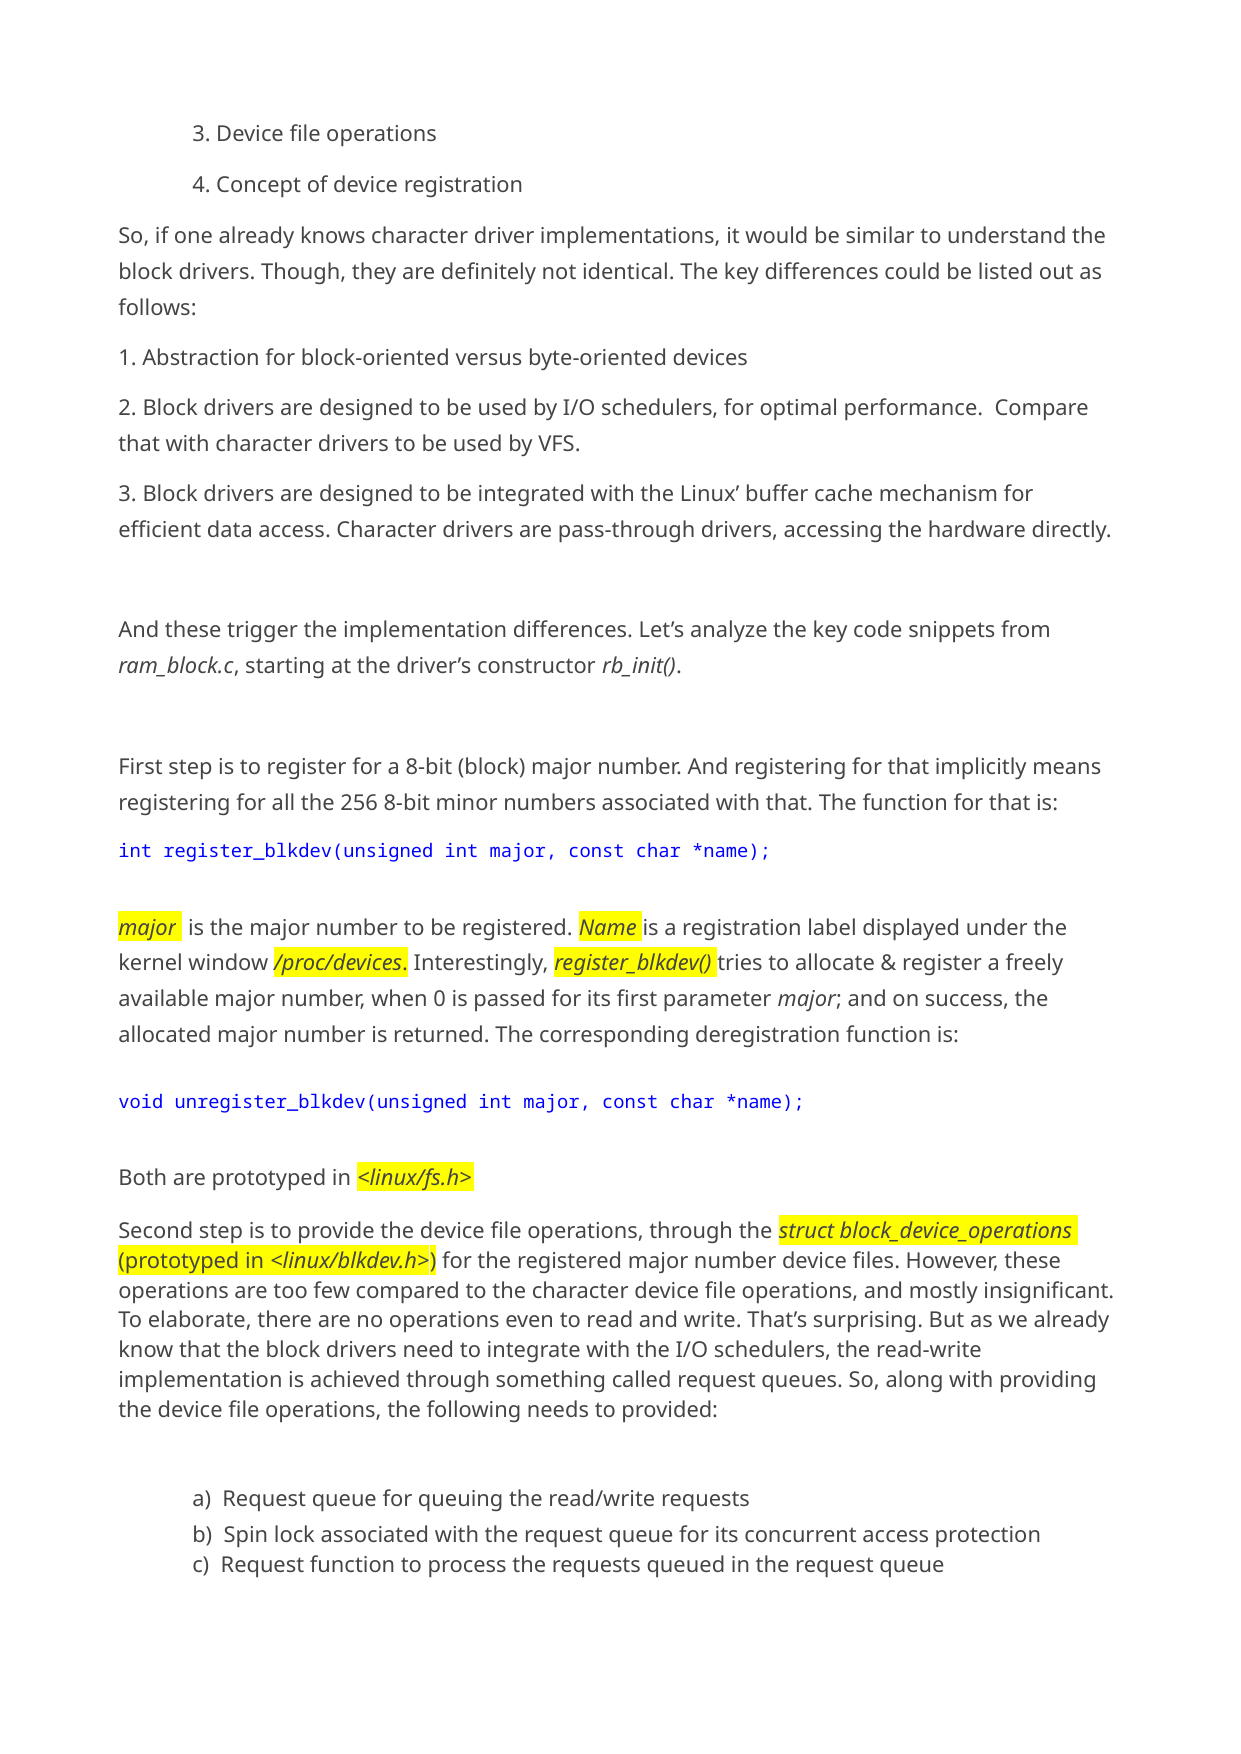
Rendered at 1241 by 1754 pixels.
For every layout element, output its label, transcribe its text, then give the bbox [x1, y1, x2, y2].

text c) Request function to process the requests queued in the request queue [118, 1548, 1122, 1578]
text 3. Block drivers are designed to be integrated with the Linux’ buffer cache mechanism for efficient data access. Character drivers are pass-through drivers, accessing the hardware directly. [118, 478, 1122, 544]
text 1. Abstraction for block-oriented versus byte-oriented devices [118, 342, 1122, 372]
text 4. Concept of device registration [118, 169, 1122, 199]
text void unregister_blkdev(unsigned int major, const char *name); [118, 1089, 1122, 1114]
text b) Spin lock associated with the request queue for its concurrent access protection [118, 1519, 1122, 1548]
text a) Request queue for queuing the read/write requests [118, 1483, 1122, 1513]
text major is the major number to be registered. Name is a registration label displayed under the kernel window /proc/devices. Interestingly, register_blkdev() tries to allocate & register a freely available major number, when 0 is passed for its first parameter major; and on success, the allocated major number is returned. The corresponding deregistration function is: [118, 911, 1122, 1048]
text Second step is to provide the device file operations, through the struct block_device_operations (prototyped in <linux/blkdev.h>) for the registered major number device files. However, these operations are too few compared to the character device file operations, and mostly insignificant. To elaborate, there are no operations even to read and write. That’s surprising. But as we already know that the block drivers need to integrate with the I/O schedulers, the read-write implementation is achieved through something called request queues. So, along with providing the device file operations, the following needs to provided: [118, 1215, 1122, 1424]
text So, if one already knows character driver implementations, it would be similar to understand the block drivers. Though, they are definitely not identical. The key differences could be listed out as follows: [118, 220, 1122, 321]
text int register_blkdev(unsigned int major, const char *name); [118, 837, 1122, 862]
text 3. Device file operations [118, 118, 1122, 148]
text And these trigger the implementation differences. Let’s analyze the key code snippets from ram_block.c, starting at the driver’s constructor rb_init(). [118, 614, 1122, 680]
text First step is to register for a 8-bit (block) major number. And registering for that implicitly means registering for all the 256 8-bit minor numbers associated with that. The function for that is: [118, 751, 1122, 816]
text Both are prototyped in <linux/fs.h> [118, 1162, 1122, 1191]
text 2. Block drivers are designed to be used by I/O schedulers, for optimal performance. Compare that with character drivers to be used by VFS. [118, 392, 1122, 458]
